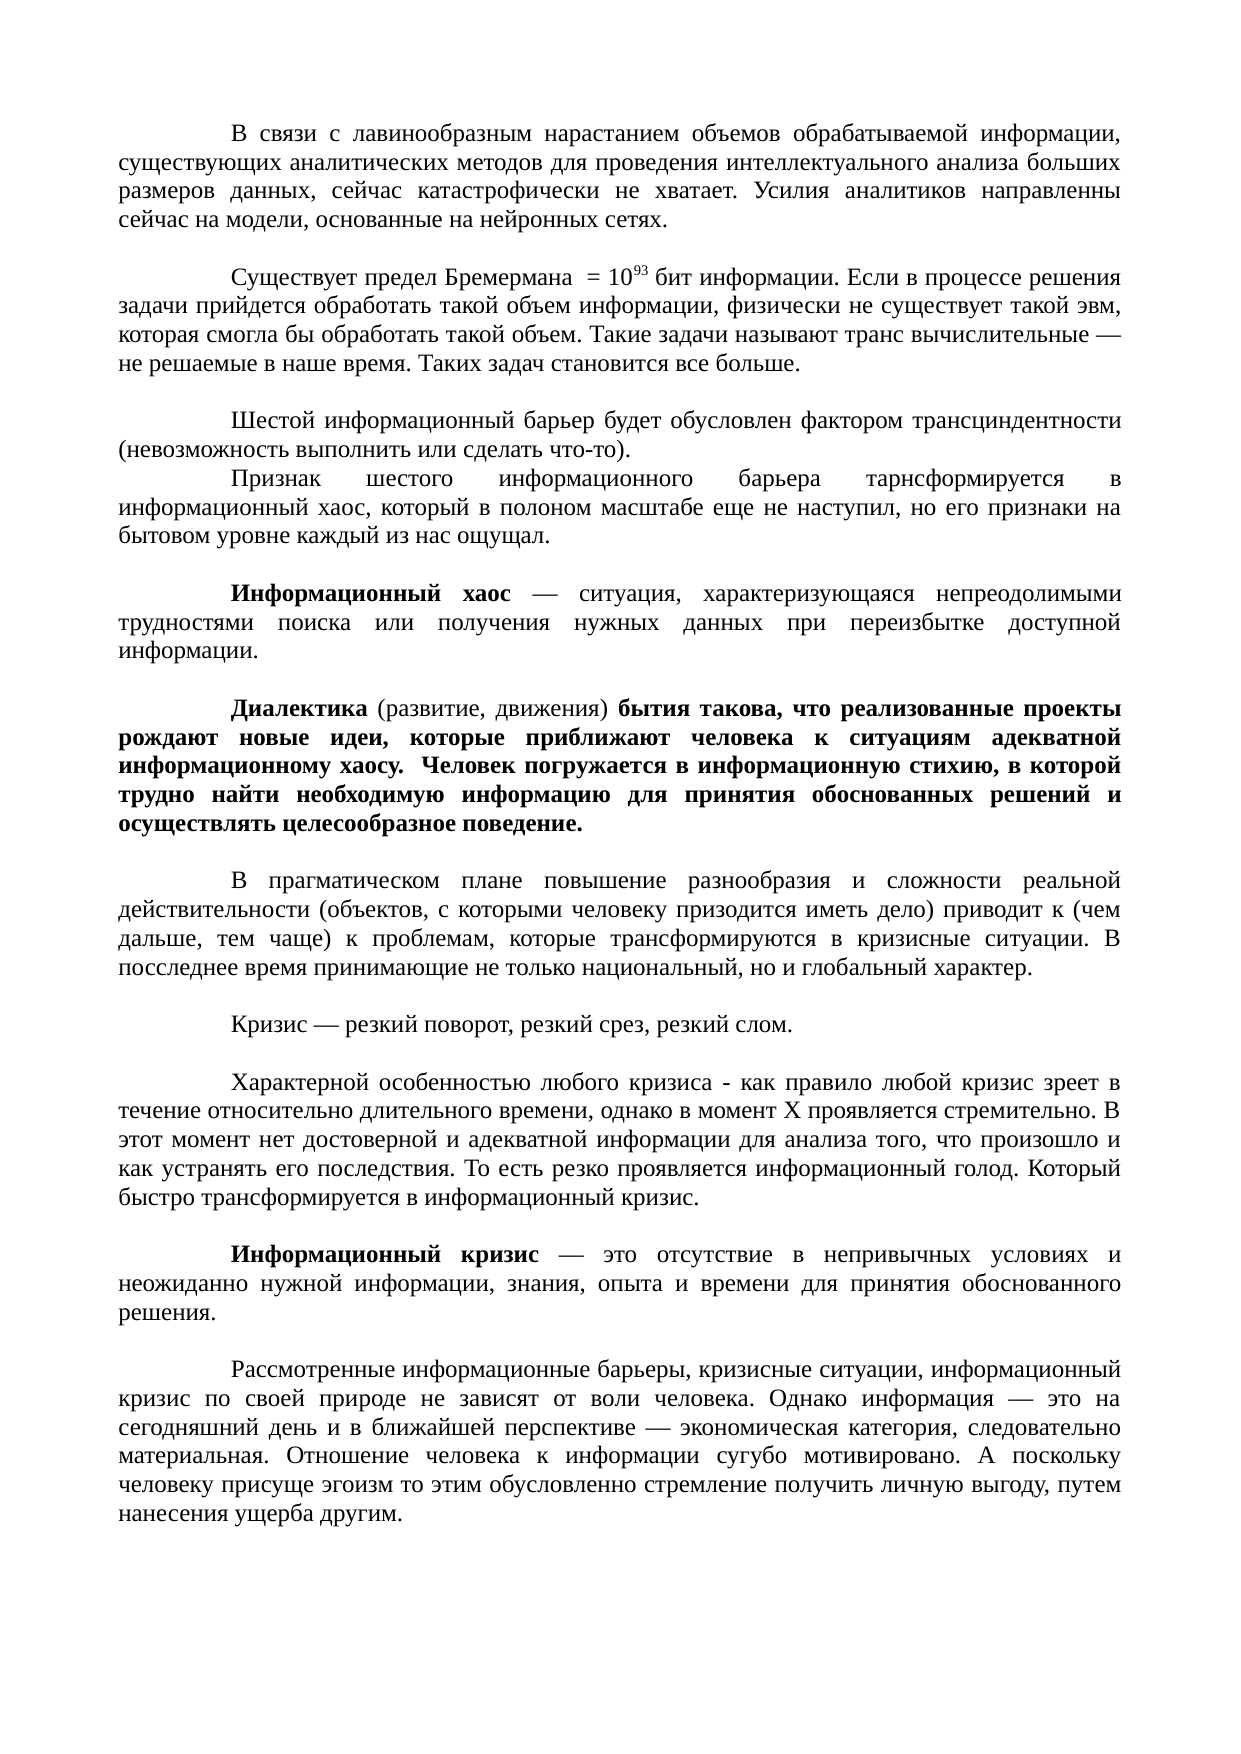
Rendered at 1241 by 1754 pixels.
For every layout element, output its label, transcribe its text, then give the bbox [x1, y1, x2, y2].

text Рассмотренные информационные барьеры, кризисные ситуации, информационный кризис по своей природе не зависят от воли человека. Однако информация — это на сегодняшний день и в ближайшей перспективе — экономическая категория, следовательно материальная. Отношение человека к информации сугубо мотивировано. А поскольку человеку присуще эгоизм то этим обусловленно стремление получить личную выгоду, путем нанесения ущерба другим. [118, 1354, 1122, 1527]
text В прагматическом плане повышение разнообразия и сложности реальной действительности (объектов, с которыми человеку призодится иметь дело) приводит к (чем дальше, тем чаще) к проблемам, которые трансформируются в кризисные ситуации. В посследнее время принимающие не только национальный, но и глобальный характер. [118, 866, 1122, 981]
text Кризис — резкий поворот, резкий срез, резкий слом. [118, 1009, 1122, 1038]
text Шестой информационный барьер будет обусловлен фактором трансциндентности (невозможность выполнить или сделать что-то). [118, 406, 1122, 463]
text Диалектика (развитие, движения) бытия такова, что реализованные проекты рождают новые идеи, которые приближают человека к ситуациям адекватной информационному хаосу. Человек погружается в информационную стихию, в которой трудно найти необходимую информацию для принятия обоснованных решений и осуществлять целесообразное поведение. [118, 693, 1122, 837]
text Существует предел Бремермана = 1093 бит информации. Если в процессе решения задачи прийдется обработать такой объем информации, физически не существует такой эвм, которая смогла бы обработать такой объем. Такие задачи называют транс вычислительные — не решаемые в наше время. Таких задач становится все больше. [118, 262, 1122, 377]
text Характерной особенностью любого кризиса - как правило любой кризис зреет в течение относительно длительного времени, однако в момент Х проявляется стремительно. В этот момент нет достоверной и адекватной информации для анализа того, что произошло и как устранять его последствия. То есть резко проявляется информационный голод. Который быстро трансформируется в информационный кризис. [118, 1067, 1122, 1211]
text Информационный кризис — это отсутствие в непривычных условиях и неожиданно нужной информации, знания, опыта и времени для принятия обоснованного решения. [118, 1239, 1122, 1326]
text В связи с лавинообразным нарастанием объемов обрабатываемой информации, существующих аналитических методов для проведения интеллектуального анализа больших размеров данных, сейчас катастрофически не хватает. Усилия аналитиков направленны сейчас на модели, основанные на нейронных сетях. [118, 118, 1122, 233]
text Признак шестого информационного барьера тарнсформируется в информационный хаос, который в полоном масштабе еще не наступил, но его признаки на бытовом уровне каждый из нас ощущал. [118, 463, 1122, 549]
text Информационный хаос — ситуация, характеризующаяся непреодолимыми трудностями поиска или получения нужных данных при переизбытке доступной информации. [118, 578, 1122, 664]
